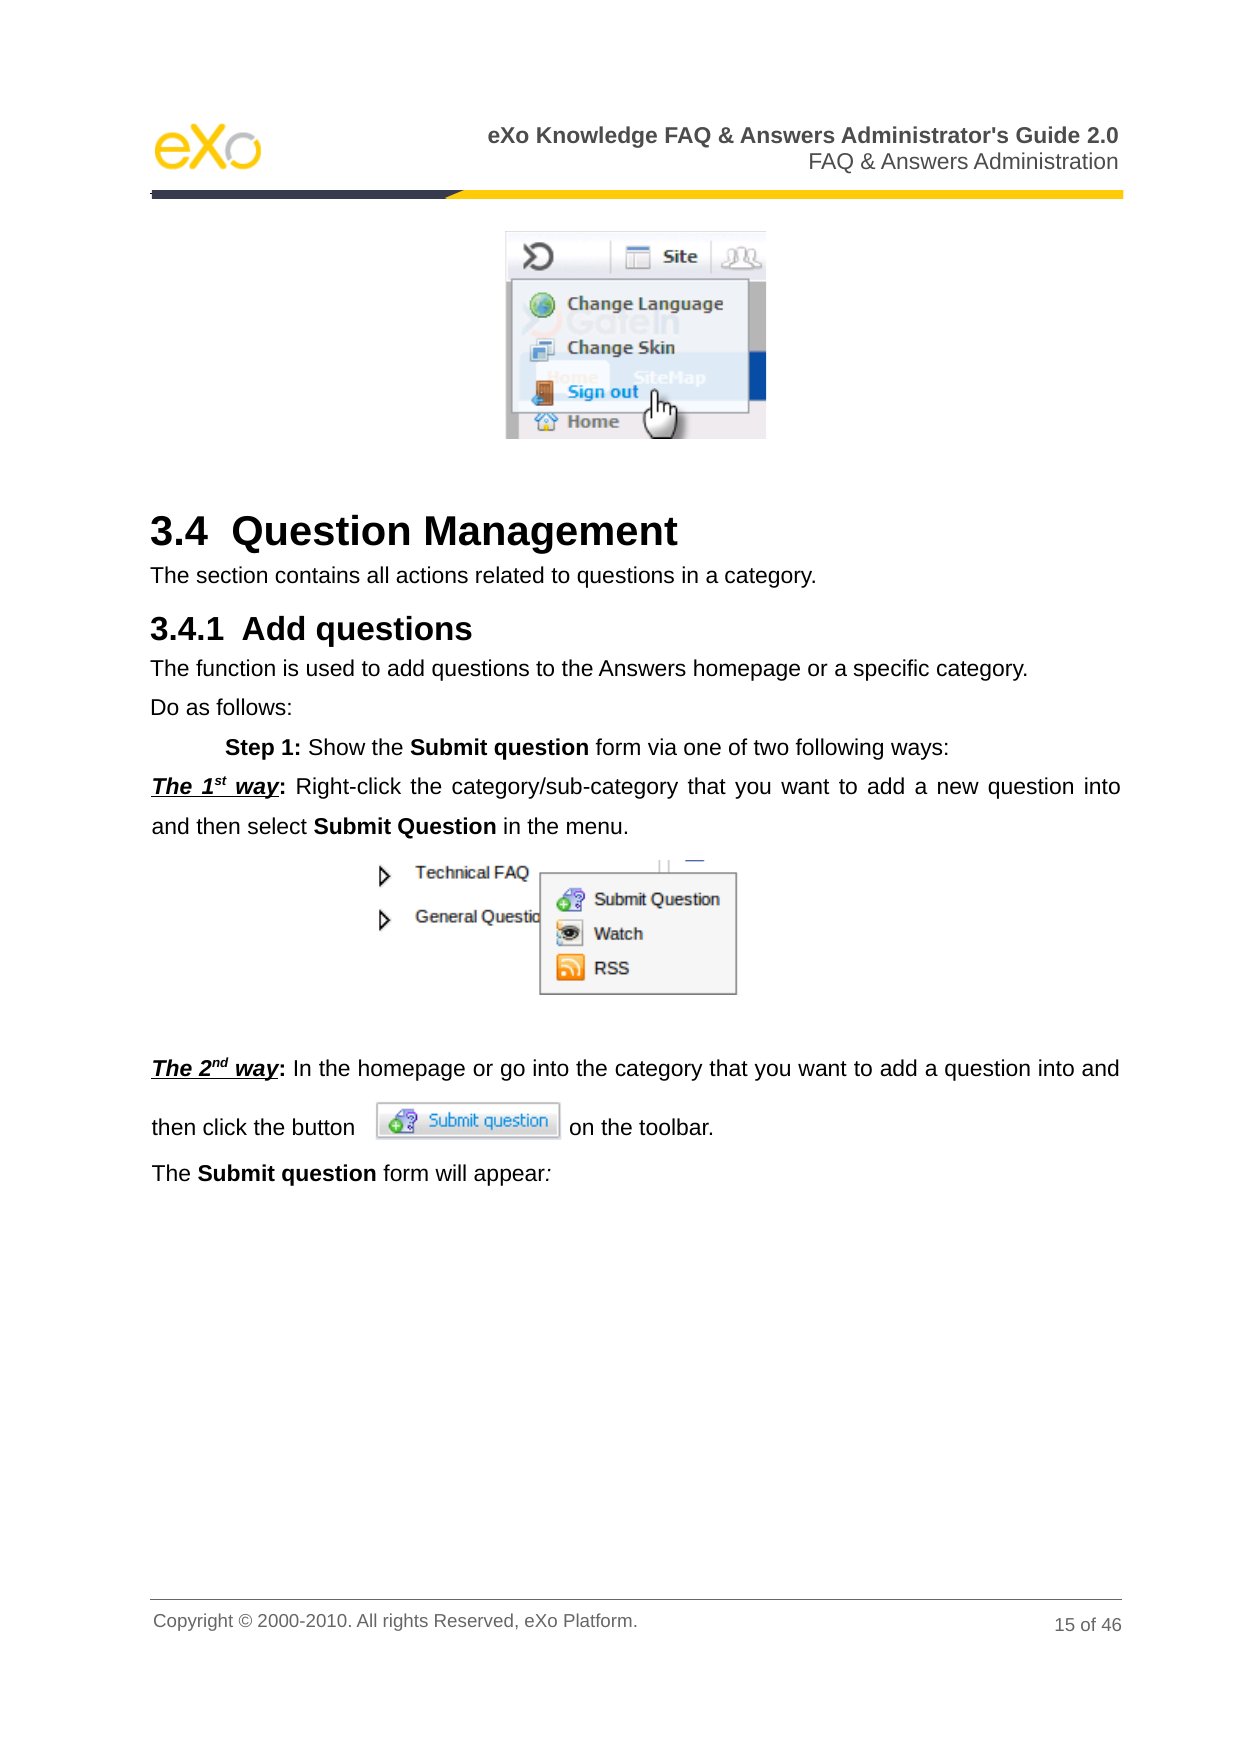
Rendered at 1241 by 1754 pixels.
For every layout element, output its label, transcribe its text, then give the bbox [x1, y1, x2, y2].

picture [375, 1101, 562, 1140]
list The Submit question form will appear: [114, 1160, 1122, 1186]
picture [505, 231, 767, 439]
text The function is used to add questions to the Answers homepage or a specific category. [150, 655, 1122, 681]
subtitle Question Management [150, 506, 1122, 554]
picture [151, 190, 1124, 199]
list The 2nd way: In the homepage or go into the category that you want to add a question into and then click the button on the toolbar. [114, 1055, 1122, 1147]
text Do as follows: [150, 694, 1122, 721]
text The section contains all actions related to questions in a category. [150, 562, 1122, 588]
list The 1st way: Right-click the category/sub-category that you want to add a new question into and then select Submit Question in the menu. [114, 773, 1122, 839]
picture [155, 123, 262, 170]
picture [378, 860, 742, 995]
list Step 1: Show the Submit question form via one of two following ways: [187, 734, 1122, 760]
subtitle Add questions [150, 609, 1122, 647]
